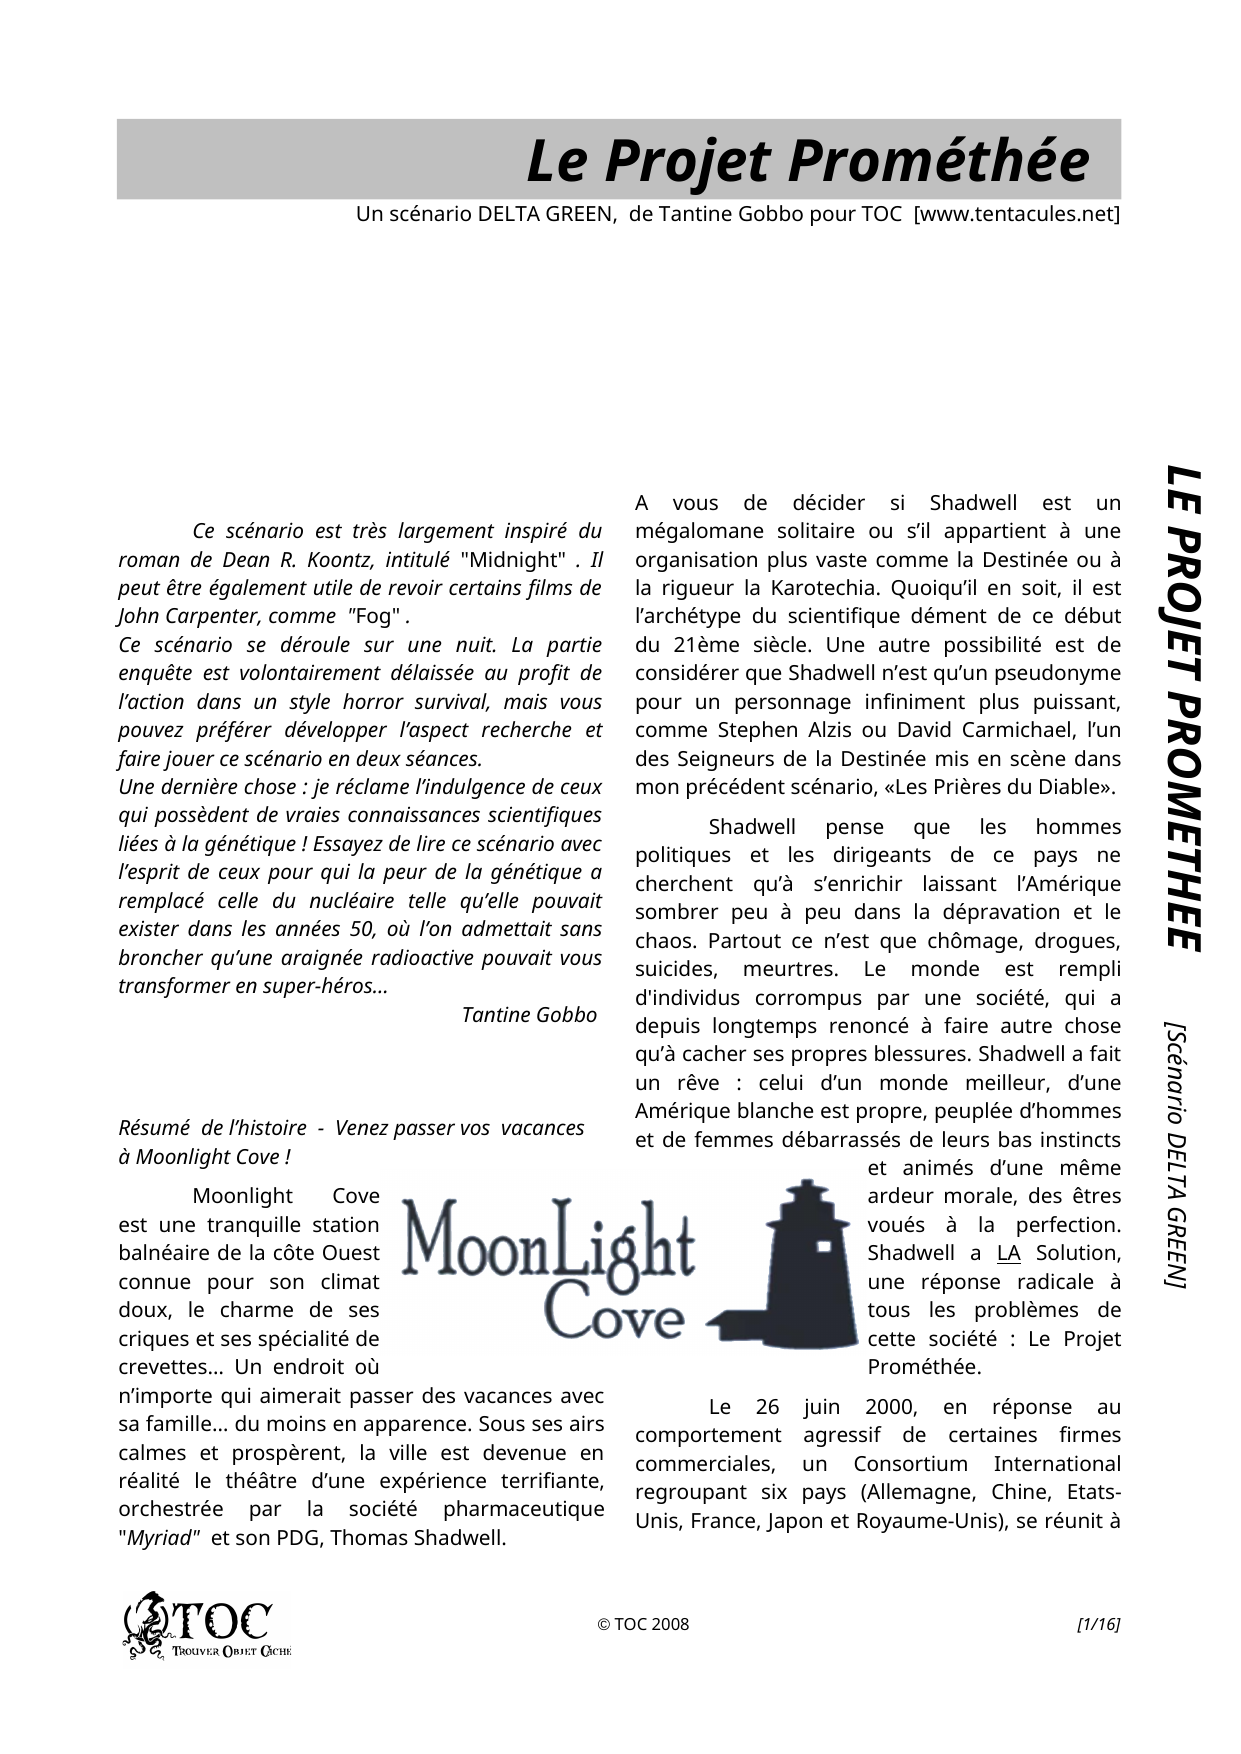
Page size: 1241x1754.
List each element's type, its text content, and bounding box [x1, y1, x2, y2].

text Moonlight Cove est une tranquille station balnéaire de la côte Ouest connue pour son climat doux, le charme de ses criques et ses spécialité de crevettes… Un endroit où n’importe qui aimerait passer des vacances avec sa famille… du moins en apparence. Sous ses airs calmes et prospèrent, la ville est devenue en réalité le théâtre d’une expérience terrifiante, orchestrée par la société pharmaceutique "Myriad" et son PDG, Thomas Shadwell. [118, 1182, 605, 1551]
picture [380, 1169, 868, 1356]
text A vous de décider si Shadwell est un mégalomane solitaire ou s’il appartient à une organisation plus vaste comme la Destinée ou à la rigueur la Karotechia. Quoiqu’il en soit, il est l’archétype du scientifique dément de ce début du 21ème siècle. Une autre possibilité est de considérer que Shadwell n’est qu’un pseudonyme pour un personnage infiniment plus puissant, comme Stephen Alzis ou David Carmichael, l’un des Seigneurs de la Destinée mis en scène dans mon précédent scénario, «Les Prières du Diable». [635, 280, 1122, 801]
text Une dernière chose : je réclame l’indulgence de ceux qui possèdent de vraies connaissances scientifiques liées à la génétique ! Essayez de lire ce scénario avec l’esprit de ceux pour qui la peur de la génétique a remplacé celle du nucléaire telle qu’elle pouvait exister dans les années 50, où l’on admettait sans broncher qu’une araignée radioactive pouvait vous transformer en super-héros… [118, 772, 605, 1000]
text Le 26 juin 2000, en réponse au comportement agressif de certaines firmes commerciales, un Consortium International regroupant six pays (Allemagne, Chine, Etats-Unis, France, Japon et Royaume-Unis), se réunit à [635, 1392, 1122, 1534]
text Shadwell pense que les hommes politiques et les dirigeants de ce pays ne cherchent qu’à s’enrichir laissant l’Amérique sombrer peu à peu dans la dépravation et le chaos. Partout ce n’est que chômage, drogues, suicides, meurtres. Le monde est rempli d'individus corrompus par une société, qui a depuis longtemps renoncé à faire autre chose qu’à cacher ses propres blessures. Shadwell a fait un rêve : celui d’un monde meilleur, d’une Amérique blanche est propre, peuplée d’hommes et de femmes débarrassés de leurs bas instincts et animés d’une même ardeur morale, des êtres voués à la perfection. Shadwell a LA Solution, une réponse radicale à tous les problèmes de cette société : Le Projet Prométhée. [635, 812, 1122, 1381]
picture [122, 1591, 292, 1669]
text Ce scénario est très largement inspiré du roman de Dean R. Koontz, intitulé "Midnight" . Il peut être également utile de revoir certains films de John Carpenter, comme "Fog" . [118, 516, 605, 630]
text Résumé de l’histoire - Venez passer vos vacances à Moonlight Cove ! [118, 1113, 605, 1170]
text Tantine Gobbo [118, 1000, 605, 1028]
text Ce scénario se déroule sur une nuit. La partie enquête est volontairement délaissée au profit de l’action dans un style horror survival, mais vous pouvez préférer développer l’aspect recherche et faire jouer ce scénario en deux séances. [118, 630, 605, 772]
